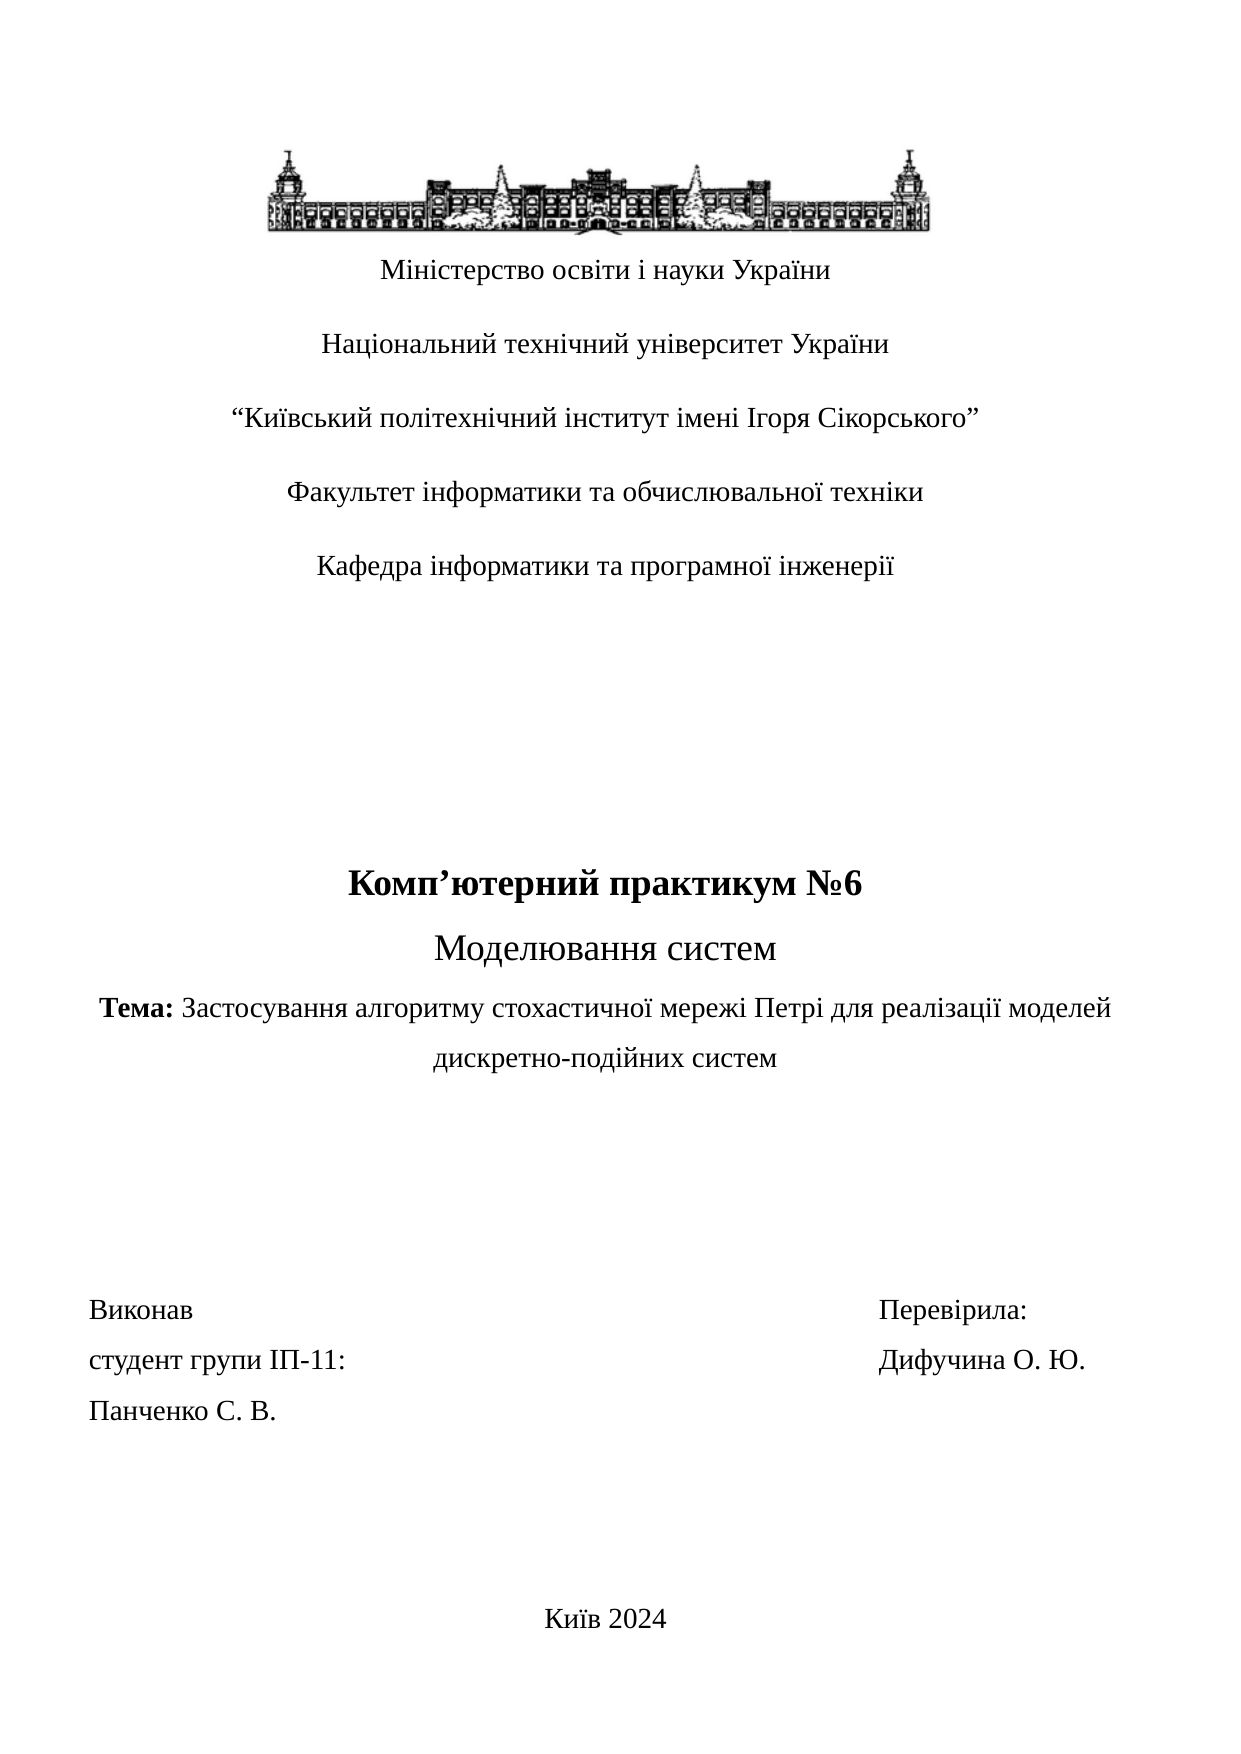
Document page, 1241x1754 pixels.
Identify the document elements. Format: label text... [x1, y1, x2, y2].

picture [230, 138, 981, 239]
text Тема: Застосування алгоритму стохастичної мережі Петрі для реалізації моделей дискретно-подійних систем [88, 990, 1122, 1074]
text “Київський політехнічний інститут імені Ігоря Сікорського” [88, 400, 1122, 434]
text Виконав Перевірила: [88, 1292, 1122, 1326]
text Національний технічний університет України [88, 326, 1122, 360]
text Комп’ютерний практикум №6 [88, 861, 1122, 904]
text Кафедра інформатики та програмної інженерії [88, 548, 1122, 582]
text Панченко С. В. [88, 1393, 1122, 1426]
text Моделювання систем [88, 926, 1122, 969]
text Факультет інформатики та обчислювальної техніки [88, 474, 1122, 508]
text Київ 2024 [88, 1602, 1122, 1635]
text студент групи ІП-11: Дифучина О. Ю. [88, 1342, 1122, 1376]
text Міністерство освіти і науки України [88, 252, 1122, 286]
